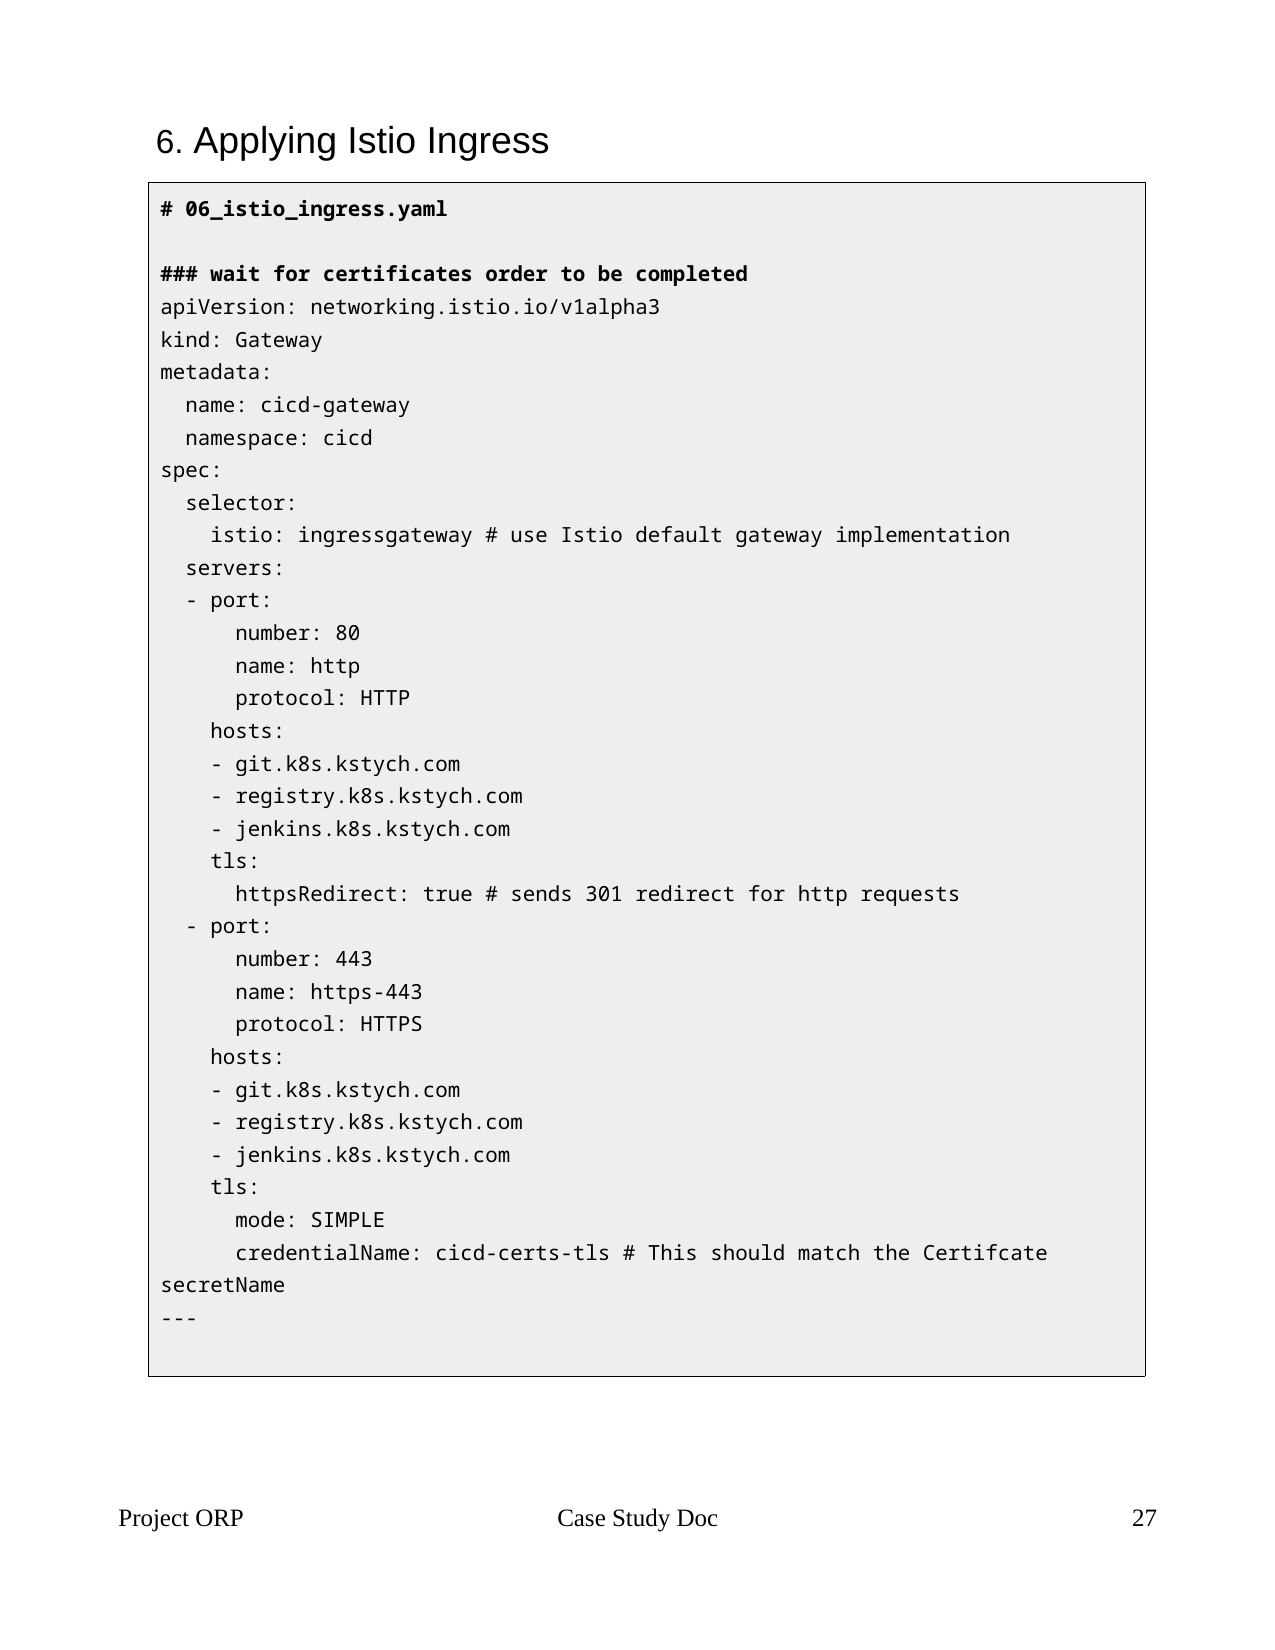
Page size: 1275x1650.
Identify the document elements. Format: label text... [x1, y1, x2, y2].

text protocol: HTTP [149, 671, 1145, 704]
text namespace: cicd [149, 411, 1145, 443]
text - jenkins.k8s.kstych.com [149, 802, 1145, 834]
text number: 80 [149, 606, 1145, 639]
text metadata: [149, 345, 1145, 378]
text - jenkins.k8s.kstych.com [149, 1128, 1145, 1160]
text - port: [149, 573, 1145, 606]
text hosts: [149, 704, 1145, 737]
text kind: Gateway [149, 313, 1145, 345]
text # 06_istio_ingress.yaml [149, 183, 1145, 215]
text name: cicd-gateway [149, 378, 1145, 411]
text - registry.k8s.kstych.com [149, 769, 1145, 802]
text hosts: [149, 1030, 1145, 1063]
text selector: [149, 476, 1145, 508]
text tls: [149, 1160, 1145, 1193]
text ### wait for certificates order to be completed [149, 247, 1145, 280]
text - git.k8s.kstych.com [149, 1063, 1145, 1095]
text - git.k8s.kstych.com [149, 737, 1145, 769]
text servers: [149, 541, 1145, 573]
text apiVersion: networking.istio.io/v1alpha3 [149, 280, 1145, 313]
list Applying Istio Ingress [156, 118, 1157, 161]
text name: http [149, 639, 1145, 671]
text tls: [149, 834, 1145, 867]
text mode: SIMPLE [149, 1193, 1145, 1226]
text - registry.k8s.kstych.com [149, 1095, 1145, 1128]
text credentialName: cicd-certs-tls # This should match the Certifcate secretName [149, 1226, 1145, 1291]
text protocol: HTTPS [149, 997, 1145, 1030]
text istio: ingressgateway # use Istio default gateway implementation [149, 508, 1145, 541]
text --- [149, 1291, 1145, 1323]
text - port: [149, 899, 1145, 932]
text name: https-443 [149, 965, 1145, 997]
text spec: [149, 443, 1145, 476]
text number: 443 [149, 932, 1145, 965]
text httpsRedirect: true # sends 301 redirect for http requests [149, 867, 1145, 899]
